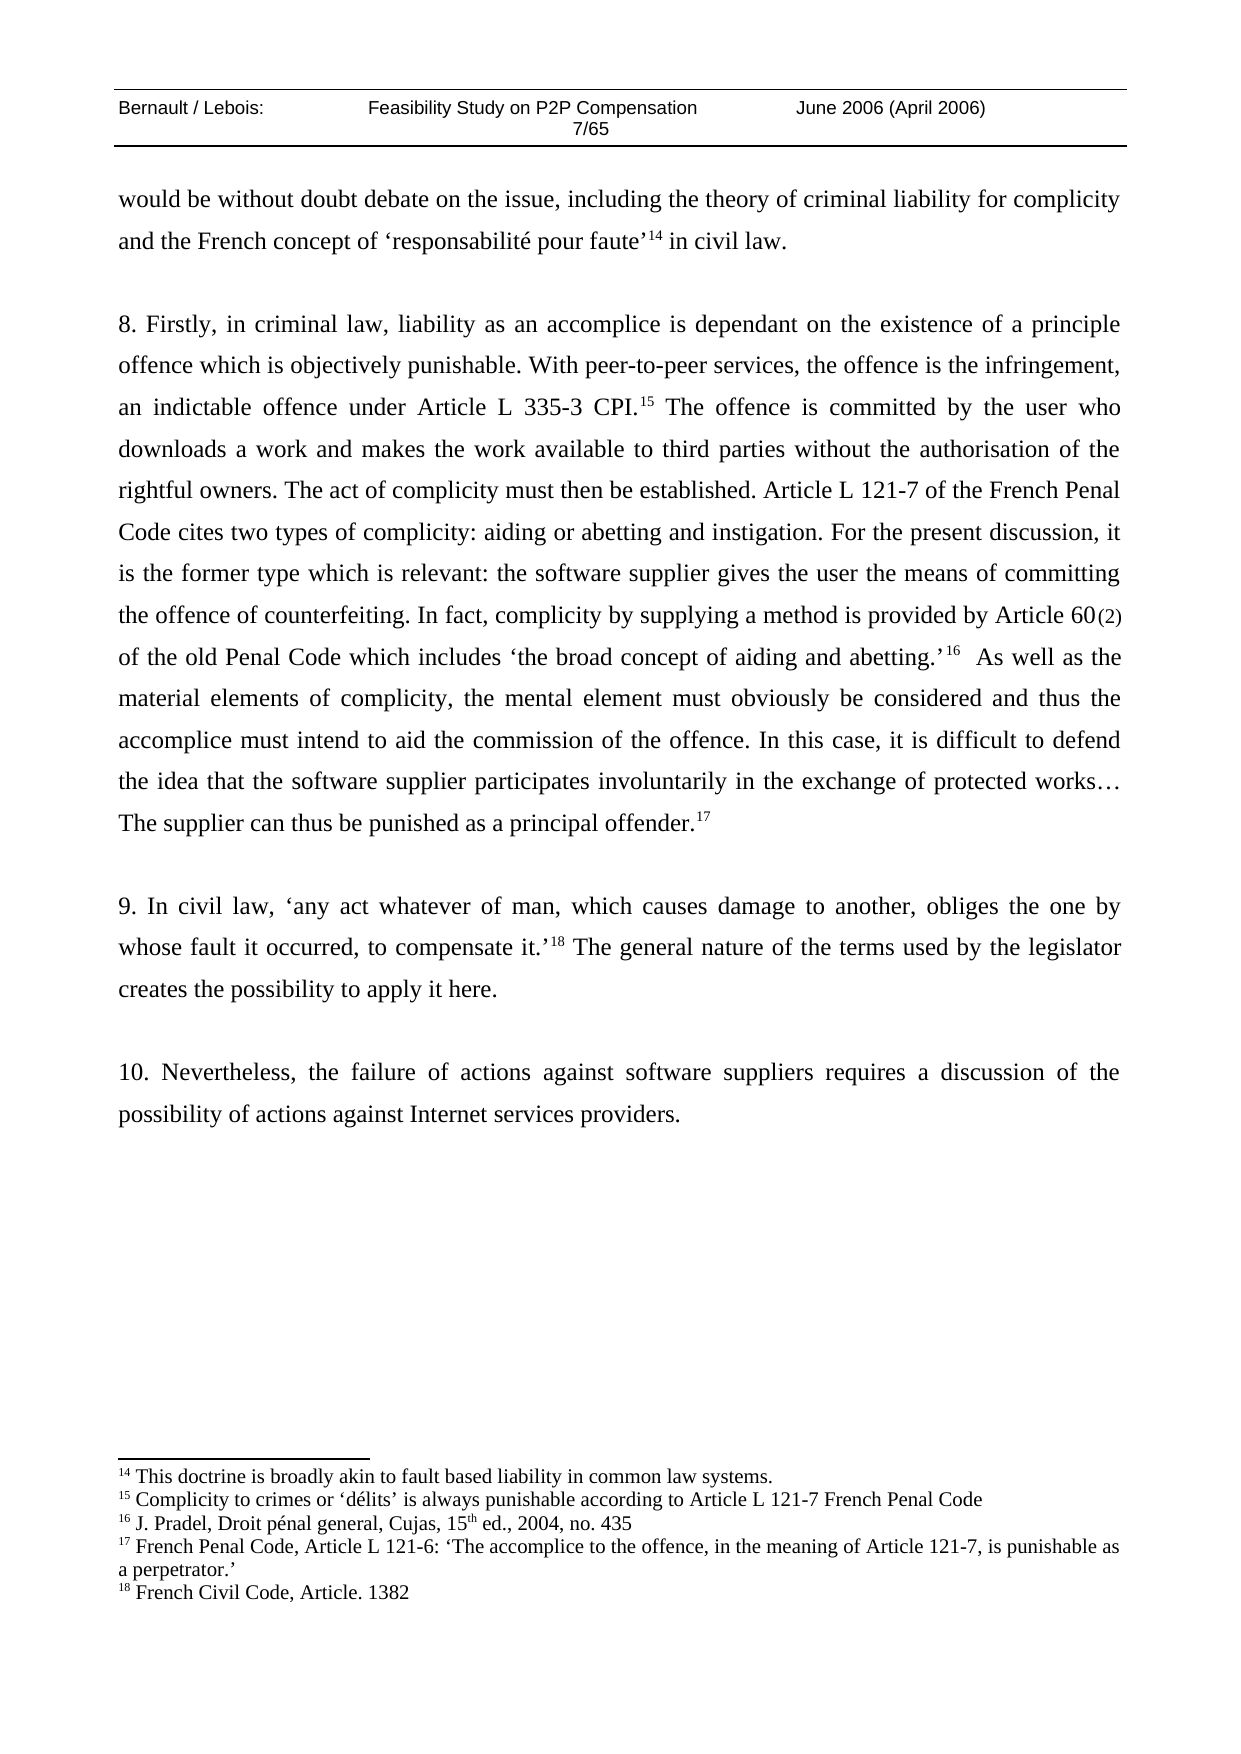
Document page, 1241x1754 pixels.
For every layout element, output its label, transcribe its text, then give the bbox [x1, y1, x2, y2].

text 8. Firstly, in criminal law, liability as an accomplice is dependant on the existence of a principle offence which is objectively punishable. With peer-to-peer services, the offence is the infringement, an indictable offence under Article L 335-3 CPI. The offence is committed by the user who downloads a work and makes the work available to third parties without the authorisation of the rightful owners. The act of complicity must then be established. Article L 121-7 of the French Penal Code cites two types of complicity: aiding or abetting and instigation. For the present discussion, it is the former type which is relevant: the software supplier gives the user the means of committing the offence of counterfeiting. In fact, complicity by supplying a method is provided by Article 60(2) of the old Penal Code which includes ‘the broad concept of aiding and abetting.’ As well as the material elements of complicity, the mental element must obviously be considered and thus the accomplice must intend to aid the commission of the offence. In this case, it is difficult to defend the idea that the software supplier participates involuntarily in the exchange of protected works… The supplier can thus be punished as a principal offender. [118, 310, 1122, 837]
text would be without doubt debate on the issue, including the theory of criminal liability for complicity and the French concept of ‘responsabilité pour faute’ in civil law. [118, 185, 1122, 255]
text Complicity to crimes or ‘délits’ is always punishable according to Article L 121-7 French Penal Code [118, 1488, 1122, 1511]
text 10. Nevertheless, the failure of actions against software suppliers requires a discussion of the possibility of actions against Internet services providers. [118, 1058, 1122, 1127]
text French Civil Code, Article. 1382 [118, 1581, 1122, 1604]
text French Penal Code, Article L 121-6: ‘The accomplice to the offence, in the meaning of Article 121-7, is punishable as a perpetrator.’ [118, 1534, 1122, 1581]
text 9. In civil law, ‘any act whatever of man, which causes damage to another, obliges the one by whose fault it occurred, to compensate it.’ The general nature of the terms used by the legislator creates the possibility to apply it here. [118, 892, 1122, 1003]
text This doctrine is broadly akin to fault based liability in common law systems. [118, 1465, 1122, 1488]
text J. Pradel, Droit pénal general, Cujas, 15th ed., 2004, no. 435 [118, 1511, 1122, 1534]
